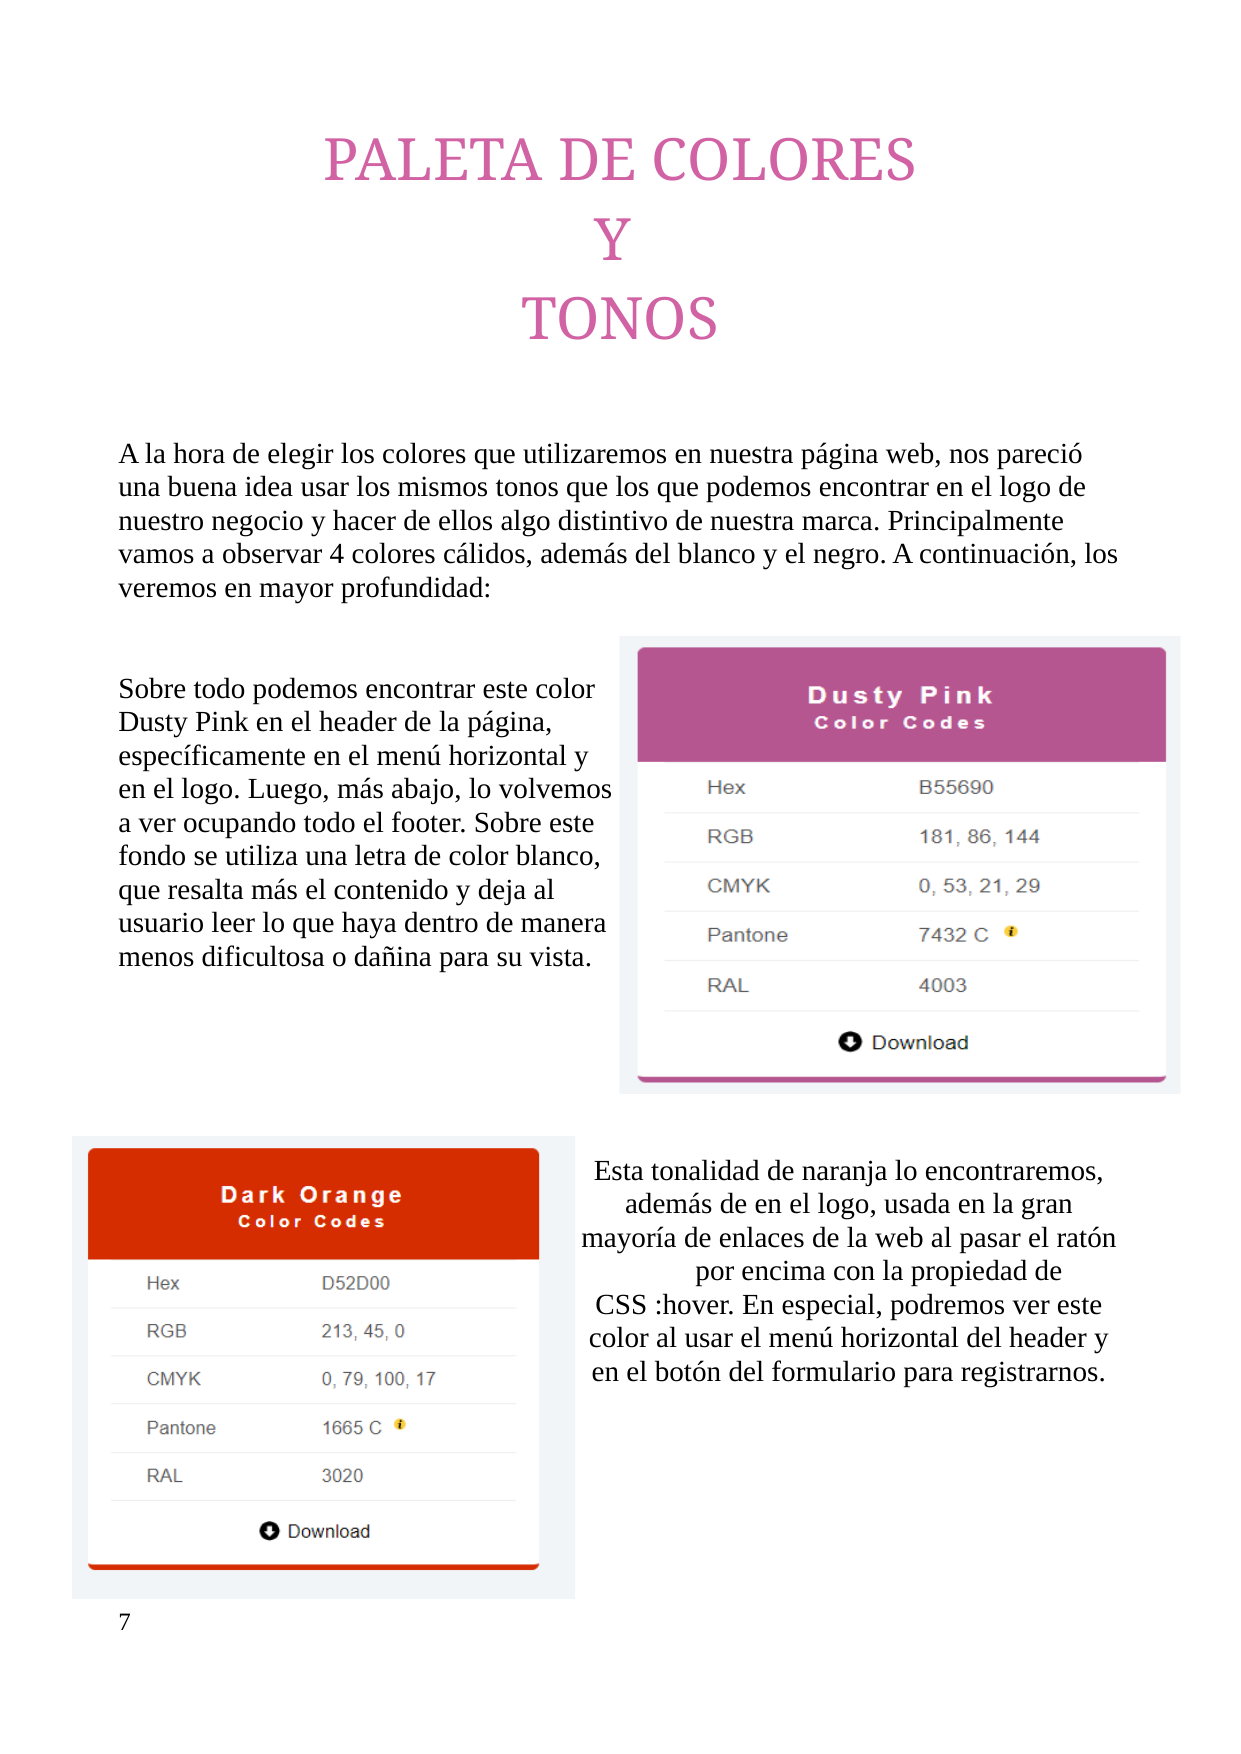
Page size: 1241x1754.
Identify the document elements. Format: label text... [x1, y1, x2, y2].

picture [619, 636, 1181, 1094]
picture [72, 1136, 576, 1599]
text A la hora de elegir los colores que utilizaremos en nuestra página web, nos pareció una buena idea usar los mismos tonos que los que podemos encontrar en el logo de nuestro negocio y hacer de ellos algo distintivo de nuestra marca. Principalmente vamos a observar 4 colores cálidos, además del blanco y el negro. A continuación, los veremos en mayor profundidad: [118, 436, 1122, 604]
text TONOS [118, 277, 1122, 357]
text Sobre todo podemos encontrar este color Dusty Pink en el header de la página, específicamente en el menú horizontal y en el logo. Luego, más abajo, lo volvemos a ver ocupando todo el footer. Sobre este fondo se utiliza una letra de color blanco, que resalta más el contenido y deja al usuario leer lo que haya dentro de manera menos dificultosa o dañina para su vista. [118, 671, 619, 973]
text PALETA DE COLORES [118, 118, 1122, 198]
text Esta tonalidad de naranja lo encontraremos, además de en el logo, usada en la gran mayoría de enlaces de la web al pasar el ratón por encima con la propiedad de CSS :hover. En especial, podremos ver este color al usar el menú horizontal del header y en el botón del formulario para registrarnos. [576, 1153, 1122, 1387]
text Y [118, 198, 1122, 277]
